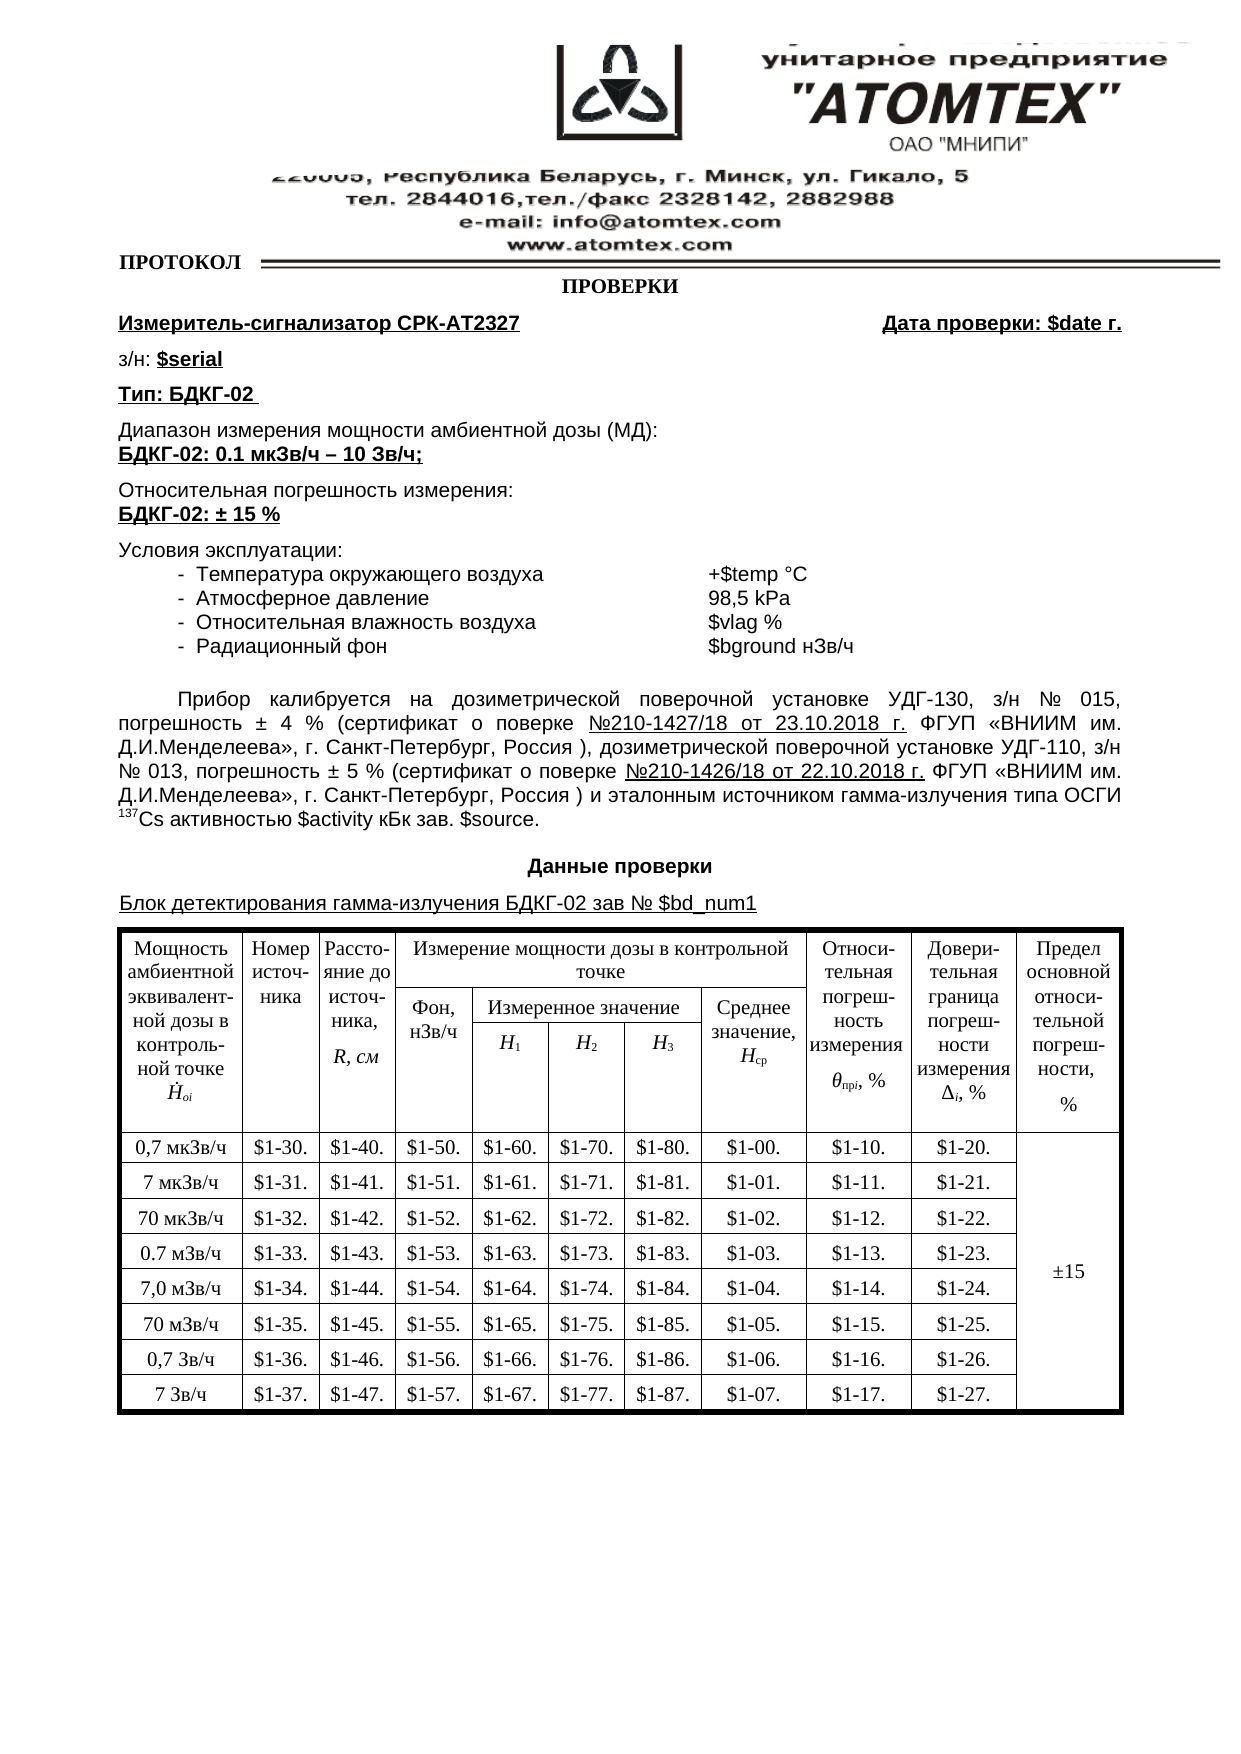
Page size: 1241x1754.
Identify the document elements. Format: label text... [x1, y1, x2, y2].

text Диапазон измерения мощности амбиентной дозы (МД): [118, 418, 1122, 442]
table_cell $1-60. [473, 1133, 548, 1162]
table_cell $1-56. [396, 1340, 472, 1374]
table_cell $1-82. [625, 1199, 701, 1233]
table_cell $1-61. [473, 1163, 548, 1197]
table_cell $1-47. [320, 1375, 395, 1409]
table_cell $1-46. [320, 1340, 395, 1374]
table_cell $1-03. [702, 1234, 806, 1268]
table_cell $1-71. [549, 1163, 624, 1197]
table_cell $1-15. [807, 1304, 911, 1339]
table_cell $1-04. [702, 1269, 806, 1303]
table_cell 7,0 мЗв/ч [122, 1269, 242, 1303]
text Условия эксплуатации: [118, 538, 1122, 562]
table_cell Предел основной относи-тельной погреш-ности, % [1017, 933, 1119, 1132]
table_cell $1-22. [912, 1199, 1016, 1233]
table_cell $1-41. [320, 1163, 395, 1197]
table_cell $1-21. [912, 1163, 1016, 1197]
text - Температура окружающего воздуха +$temp °C [177, 562, 1122, 586]
table_cell $1-72. [549, 1199, 624, 1233]
table_cell $1-06. [702, 1340, 806, 1374]
table_cell $1-30. [243, 1133, 319, 1162]
table_cell $1-25. [912, 1304, 1016, 1339]
table_cell $1-33. [243, 1234, 319, 1268]
table_cell 0.7 мЗв/ч [122, 1234, 242, 1268]
table_cell $1-52. [396, 1199, 472, 1233]
table_cell $1-34. [243, 1269, 319, 1303]
table_cell 70 мкЗв/ч [122, 1199, 242, 1233]
table_cell $1-80. [625, 1133, 701, 1162]
table_cell $1-07. [702, 1375, 806, 1409]
table_cell $1-44. [320, 1269, 395, 1303]
table_cell $1-84. [625, 1269, 701, 1303]
table_cell Довери-тельная граница погреш-ности измерения Δi, % [912, 933, 1016, 1132]
table_header Блок детектирования гамма-излучения БДКГ-02 зав № $bd_num1 [119, 878, 1121, 927]
table_cell $1-66. [473, 1340, 548, 1374]
table_cell $1-63. [473, 1234, 548, 1268]
table_cell $1-24. [912, 1269, 1016, 1303]
text - Относительная влажность воздуха $vlag % [177, 610, 1122, 634]
table_cell $1-27. [912, 1375, 1016, 1409]
table_cell H2 [549, 1023, 624, 1132]
text Данные проверки [118, 854, 1122, 878]
table_cell $1-50. [396, 1133, 472, 1162]
table_cell $1-86. [625, 1340, 701, 1374]
table_cell $1-55. [396, 1304, 472, 1339]
table_cell $1-43. [320, 1234, 395, 1268]
table_cell Рассто-яние до источ-ника, R, см [320, 933, 395, 1132]
text БДКГ-02: ± 15 % [118, 502, 1122, 526]
table_cell $1-31. [243, 1163, 319, 1197]
table_cell $1-45. [320, 1304, 395, 1339]
table_cell $1-05. [702, 1304, 806, 1339]
text Относительная погрешность измерения: [118, 478, 1122, 502]
table_cell $1-10. [807, 1133, 911, 1162]
table_cell $1-13. [807, 1234, 911, 1268]
table_cell $1-67. [473, 1375, 548, 1409]
table_cell $1-74. [549, 1269, 624, 1303]
table_cell $1-14. [807, 1269, 911, 1303]
table_cell 7 мкЗв/ч [122, 1163, 242, 1197]
table_cell Относи-тельная погреш-ность измерения θпрi, % [807, 933, 911, 1132]
table_cell $1-57. [396, 1375, 472, 1409]
table_cell $1-36. [243, 1340, 319, 1374]
table_cell 70 мЗв/ч [122, 1304, 242, 1339]
table_cell $1-53. [396, 1234, 472, 1268]
table_cell $1-17. [807, 1375, 911, 1409]
table_cell Фон, нЗв/ч [396, 988, 472, 1132]
text Измеритель-сигнализатор СРК-АТ2327 Дата проверки: $date г. [118, 310, 1122, 334]
table_cell H3 [625, 1023, 701, 1132]
table_cell $1-40. [320, 1133, 395, 1162]
table_cell $1-16. [807, 1340, 911, 1374]
table_cell Мощность амбиентной эквивалент-ной дозы в контроль-ной точке Ḣoi [122, 933, 242, 1132]
table_cell $1-81. [625, 1163, 701, 1197]
table_cell $1-77. [549, 1375, 624, 1409]
table_cell $1-51. [396, 1163, 472, 1197]
table_cell $1-23. [912, 1234, 1016, 1268]
text - Атмосферное давление 98,5 kPa [177, 586, 1122, 610]
table_cell $1-20. [912, 1133, 1016, 1162]
table_cell $1-70. [549, 1133, 624, 1162]
table_cell $1-11. [807, 1163, 911, 1197]
table_cell Среднее значение, Hср [702, 988, 806, 1132]
text БДКГ-02: 0.1 мкЗв/ч – 10 Зв/ч; [118, 442, 1122, 466]
table_cell $1-35. [243, 1304, 319, 1339]
table_cell ±15 [1017, 1133, 1119, 1409]
table_cell Измеренное значение [473, 988, 701, 1022]
table_cell 7 Зв/ч [122, 1375, 242, 1409]
table_cell $1-75. [549, 1304, 624, 1339]
table_cell Измерение мощности дозы в контрольной точке [396, 933, 806, 987]
table_cell $1-01. [702, 1163, 806, 1197]
table_cell 0,7 мкЗв/ч [122, 1133, 242, 1162]
table_cell 0,7 Зв/ч [122, 1340, 242, 1374]
table_cell $1-00. [702, 1133, 806, 1162]
table_cell $1-12. [807, 1199, 911, 1233]
table_cell $1-62. [473, 1199, 548, 1233]
text Тип: БДКГ-02 [118, 382, 1122, 406]
text - Радиационный фон $bground нЗв/ч [177, 634, 1122, 658]
table_cell $1-83. [625, 1234, 701, 1268]
table_cell $1-73. [549, 1234, 624, 1268]
table_cell $1-02. [702, 1199, 806, 1233]
table_cell $1-85. [625, 1304, 701, 1339]
text з/н: $serial [118, 346, 1122, 370]
table_cell Номер источ-ника [243, 933, 319, 1132]
table_cell $1-87. [625, 1375, 701, 1409]
table_cell $1-64. [473, 1269, 548, 1303]
table_cell $1-65. [473, 1304, 548, 1339]
table_cell $1-76. [549, 1340, 624, 1374]
table_cell $1-37. [243, 1375, 319, 1409]
text Прибор калибруется на дозиметрической поверочной установке УДГ-130, з/н № 015, погрешность ± 4 % (сертификат о поверке №210-1427/18 от 23.10.2018 г. ФГУП «ВНИИМ им. Д.И.Менделеева», г. Санкт-Петербург, Россия ), дозиметрической поверочной установке УДГ-110, з/н № 013, погрешность ± 5 % (сертификат о поверке №210-1426/18 от 22.10.2018 г. ФГУП «ВНИИМ им. Д.И.Менделеева», г. Санкт-Петербург, Россия ) и эталонным источником гамма-излучения типа ОСГИ 137Cs активностью $activity кБк зав. $source. [118, 687, 1122, 830]
text ПРОТОКОЛ ПРОВЕРКИ [118, 250, 1122, 298]
table_cell $1-26. [912, 1340, 1016, 1374]
table_cell $1-54. [396, 1269, 472, 1303]
table_cell H1 [473, 1023, 548, 1132]
table_cell $1-32. [243, 1199, 319, 1233]
table_cell $1-42. [320, 1199, 395, 1233]
